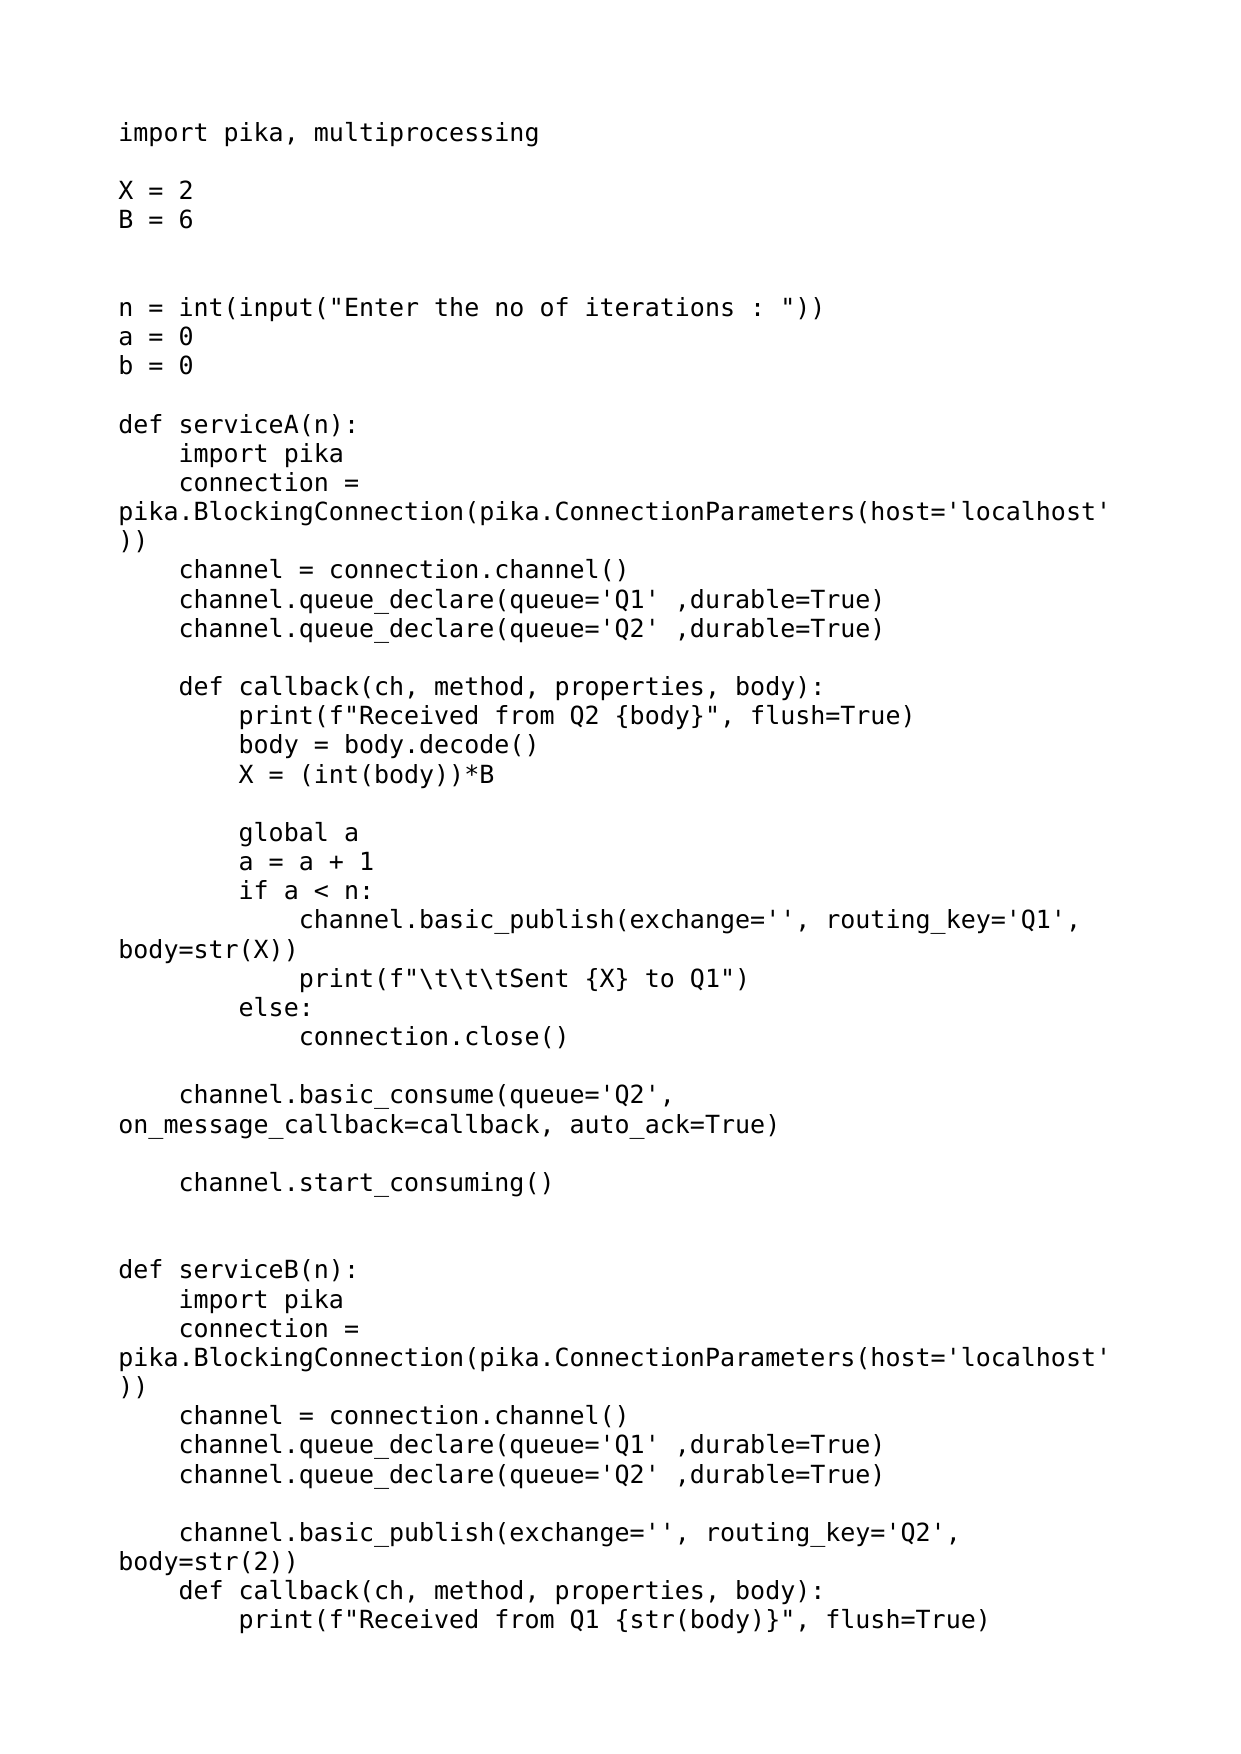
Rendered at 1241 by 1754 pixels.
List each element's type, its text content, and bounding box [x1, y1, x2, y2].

text if a < n: [118, 876, 1122, 906]
text channel.start_consuming() [118, 1168, 1122, 1197]
text import pika [118, 439, 1122, 468]
text body = body.decode() [118, 731, 1122, 760]
text import pika, multiprocessing [118, 118, 1122, 147]
text def serviceA(n): [118, 410, 1122, 439]
text connection = pika.BlockingConnection(pika.ConnectionParameters(host='localhost')) [118, 1314, 1122, 1401]
text global a [118, 818, 1122, 847]
text a = 0 [118, 322, 1122, 351]
text def callback(ch, method, properties, body): [118, 672, 1122, 701]
text print(f"\t\t\tSent {X} to Q1") [118, 964, 1122, 993]
text def serviceB(n): [118, 1256, 1122, 1285]
text def callback(ch, method, properties, body): [118, 1576, 1122, 1606]
text channel.queue_declare(queue='Q1' ,durable=True) [118, 585, 1122, 614]
text X = (int(body))*B [118, 760, 1122, 789]
text channel = connection.channel() [118, 1401, 1122, 1431]
text b = 0 [118, 351, 1122, 381]
text n = int(input("Enter the no of iterations : ")) [118, 293, 1122, 322]
text X = 2 [118, 176, 1122, 206]
text a = a + 1 [118, 847, 1122, 876]
text channel.queue_declare(queue='Q1' ,durable=True) [118, 1431, 1122, 1460]
text B = 6 [118, 206, 1122, 235]
text else: [118, 993, 1122, 1022]
text channel.basic_consume(queue='Q2', on_message_callback=callback, auto_ack=True) [118, 1081, 1122, 1139]
text channel.basic_publish(exchange='', routing_key='Q2', body=str(2)) [118, 1518, 1122, 1576]
text channel.basic_publish(exchange='', routing_key='Q1', body=str(X)) [118, 906, 1122, 964]
text channel = connection.channel() [118, 556, 1122, 585]
text print(f"Received from Q2 {body}", flush=True) [118, 701, 1122, 731]
text channel.queue_declare(queue='Q2' ,durable=True) [118, 1460, 1122, 1489]
text print(f"Received from Q1 {str(body)}", flush=True) [118, 1606, 1122, 1635]
text connection.close() [118, 1022, 1122, 1051]
text connection = pika.BlockingConnection(pika.ConnectionParameters(host='localhost')) [118, 468, 1122, 556]
text import pika [118, 1285, 1122, 1314]
text channel.queue_declare(queue='Q2' ,durable=True) [118, 614, 1122, 643]
